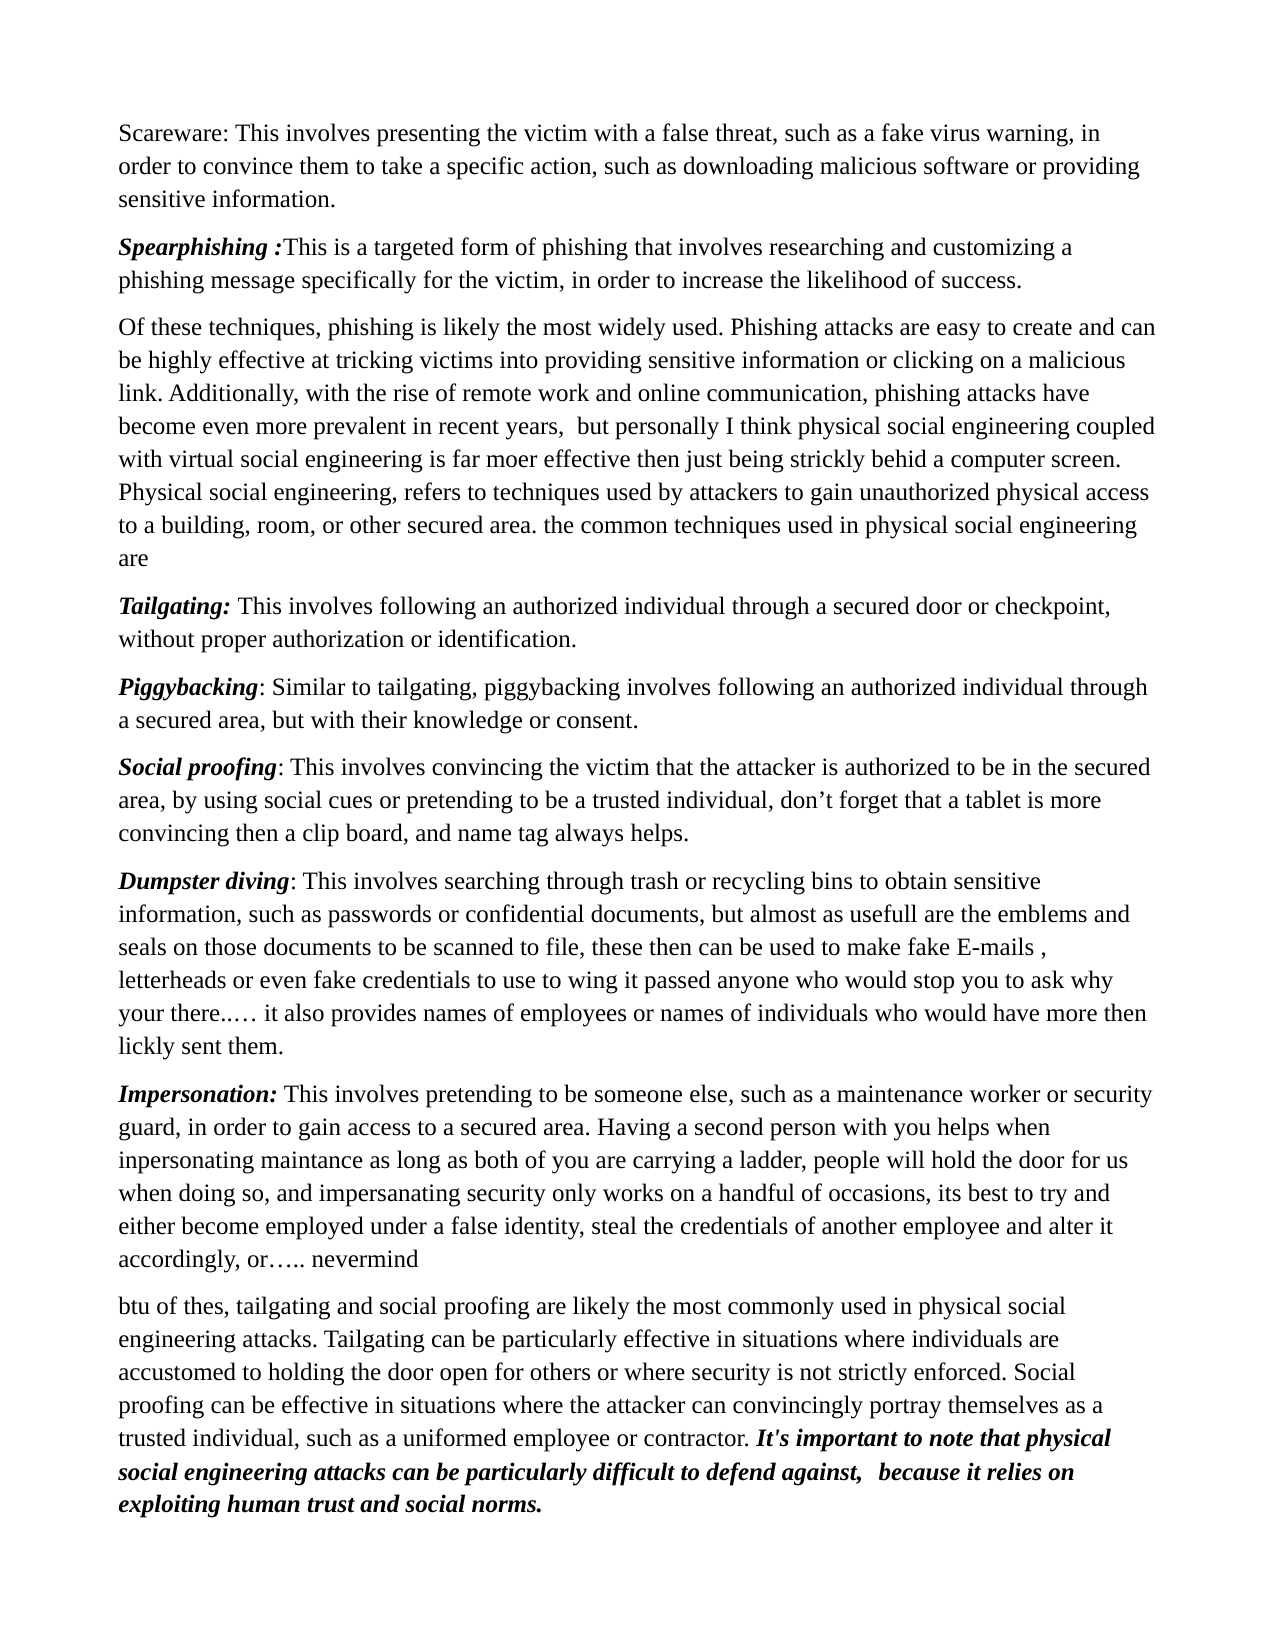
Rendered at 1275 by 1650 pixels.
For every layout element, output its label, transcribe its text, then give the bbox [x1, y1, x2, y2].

text Dumpster diving: This involves searching through trash or recycling bins to obtain sensitive information, such as passwords or confidential documents, but almost as usefull are the emblems and seals on those documents to be scanned to file, these then can be used to make fake E-mails , letterheads or even fake credentials to use to wing it passed anyone who would stop you to ask why your there..… it also provides names of employees or names of individuals who would have more then lickly sent them. [118, 866, 1157, 1060]
text Spearphishing :This is a targeted form of phishing that involves researching and customizing a phishing message specifically for the victim, in order to increase the likelihood of success. [118, 232, 1157, 293]
text Impersonation: This involves pretending to be someone else, such as a maintenance worker or security guard, in order to gain access to a secured area. Having a second person with you helps when inpersonating maintance as long as both of you are carrying a ladder, people will hold the door for us when doing so, and impersanating security only works on a handful of occasions, its best to try and either become employed under a false identity, steal the credentials of another employee and alter it accordingly, or….. nevermind [118, 1079, 1157, 1273]
text Scareware: This involves presenting the victim with a false threat, such as a fake virus warning, in order to convince them to take a specific action, such as downloading malicious software or providing sensitive information. [118, 118, 1157, 213]
text Of these techniques, phishing is likely the most widely used. Phishing attacks are easy to create and can be highly effective at tricking victims into providing sensitive information or clicking on a malicious link. Additionally, with the rise of remote work and online communication, phishing attacks have become even more prevalent in recent years, but personally I think physical social engineering coupled with virtual social engineering is far moer effective then just being strickly behid a computer screen. Physical social engineering, refers to techniques used by attackers to gain unauthorized physical access to a building, room, or other secured area. the common techniques used in physical social engineering are [118, 312, 1157, 572]
text Social proofing: This involves convincing the victim that the attacker is authorized to be in the secured area, by using social cues or pretending to be a trusted individual, don’t forget that a tablet is more convincing then a clip board, and name tag always helps. [118, 752, 1157, 847]
text Tailgating: This involves following an authorized individual through a secured door or checkpoint, without proper authorization or identification. [118, 591, 1157, 653]
text btu of thes, tailgating and social proofing are likely the most commonly used in physical social engineering attacks. Tailgating can be particularly effective in situations where individuals are accustomed to holding the door open for others or where security is not strictly enforced. Social proofing can be effective in situations where the attacker can convincingly portray themselves as a trusted individual, such as a uniformed employee or contractor. It's important to note that physical social engineering attacks can be particularly difficult to defend against, because it relies on exploiting human trust and social norms. [118, 1291, 1157, 1518]
text Piggybacking: Similar to tailgating, piggybacking involves following an authorized individual through a secured area, but with their knowledge or consent. [118, 672, 1157, 733]
